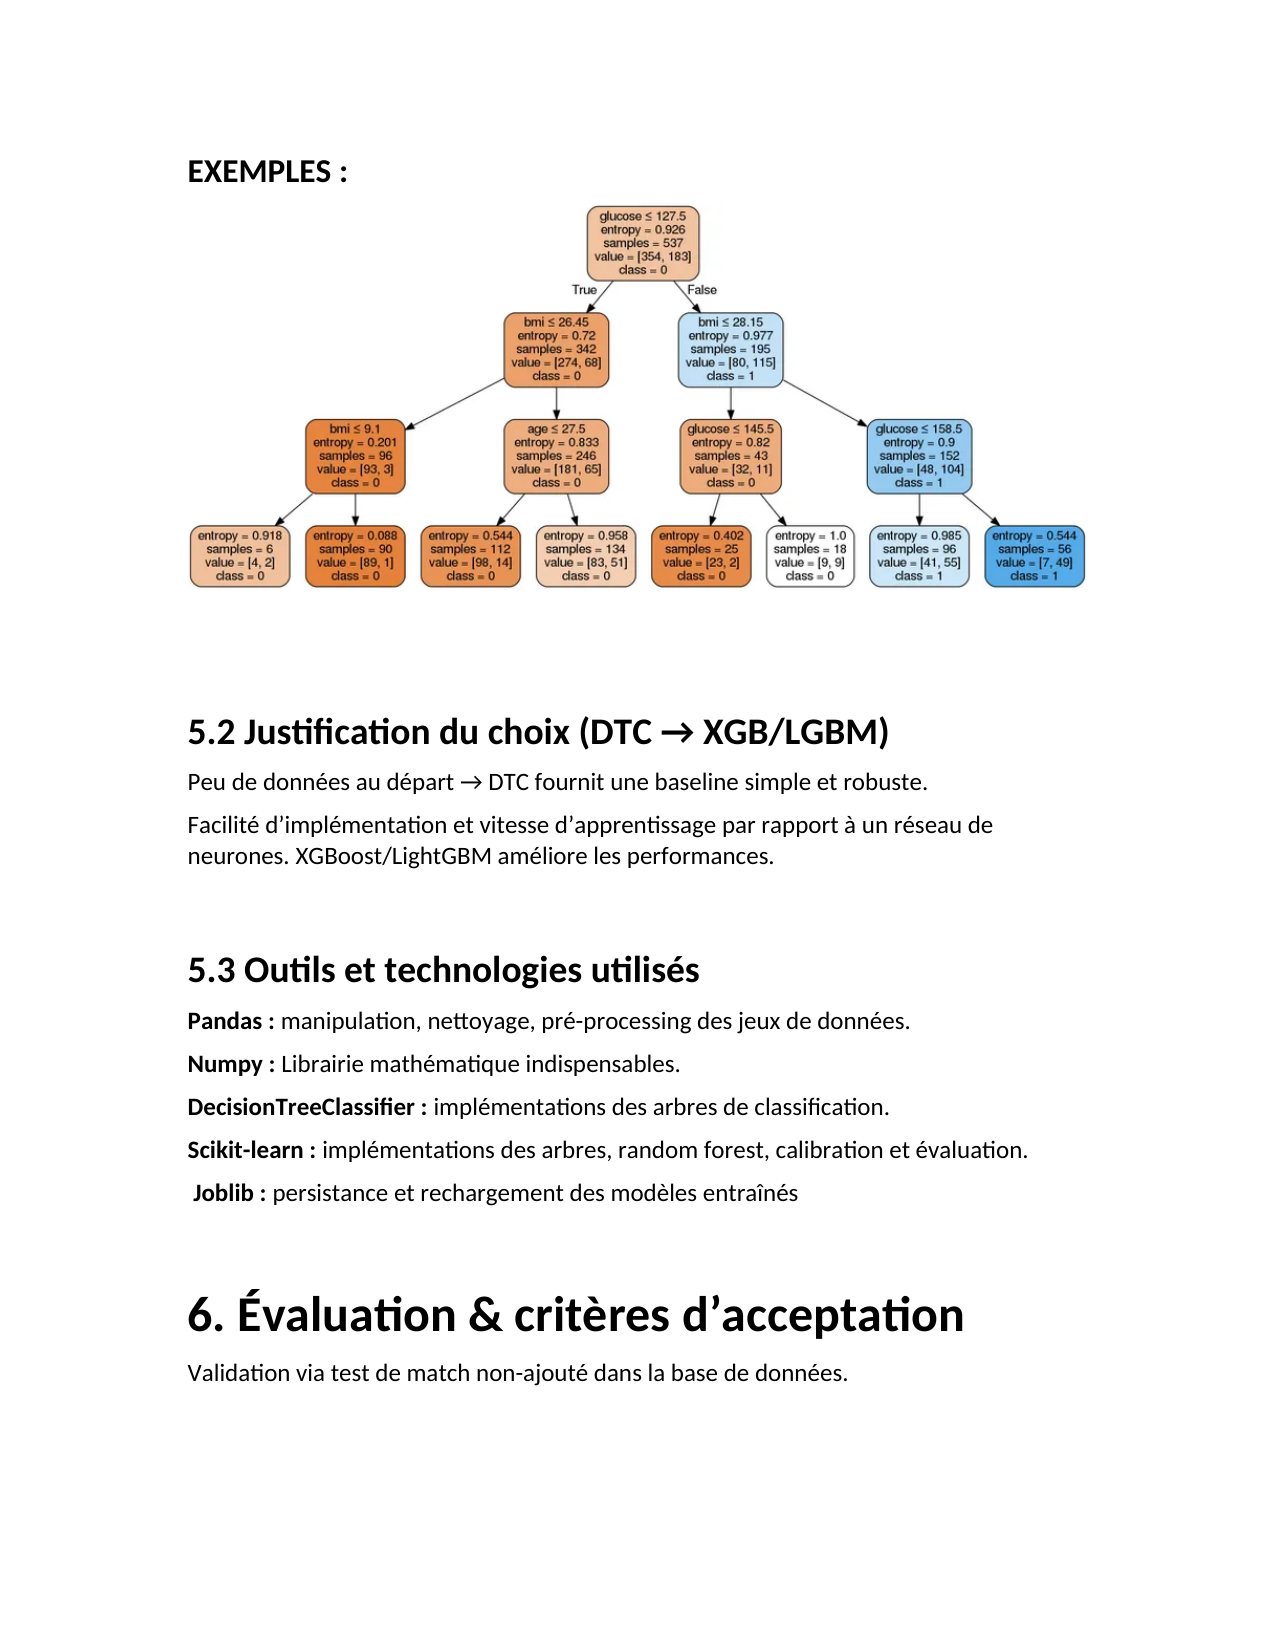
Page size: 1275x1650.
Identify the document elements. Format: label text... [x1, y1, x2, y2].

text 6. Évaluation & critères d’acceptation [187, 1283, 1087, 1344]
text DecisionTreeClassifier : implémentations des arbres de classification. [187, 1091, 1087, 1121]
text EXEMPLES : [187, 150, 1087, 191]
text 5.3 Outils et technologies utilisés [187, 946, 1087, 992]
text Pandas : manipulation, nettoyage, pré-processing des jeux de données. [187, 1005, 1087, 1035]
picture [187, 203, 1088, 590]
text Facilité d’implémentation et vitesse d’apprentissage par rapport à un réseau de neurones. XGBoost/LightGBM améliore les performances. [187, 809, 1087, 871]
text Validation via test de match non-ajouté dans la base de données. [187, 1357, 1087, 1387]
text 5.2 Justification du choix (DTC → XGB/LGBM) [187, 708, 1087, 754]
text Numpy : Librairie mathématique indispensables. [187, 1048, 1087, 1078]
text Joblib : persistance et rechargement des modèles entraînés [187, 1177, 1087, 1207]
text Scikit-learn : implémentations des arbres, random forest, calibration et évaluation. [187, 1134, 1087, 1164]
text Peu de données au départ → DTC fournit une baseline simple et robuste. [187, 767, 1087, 797]
